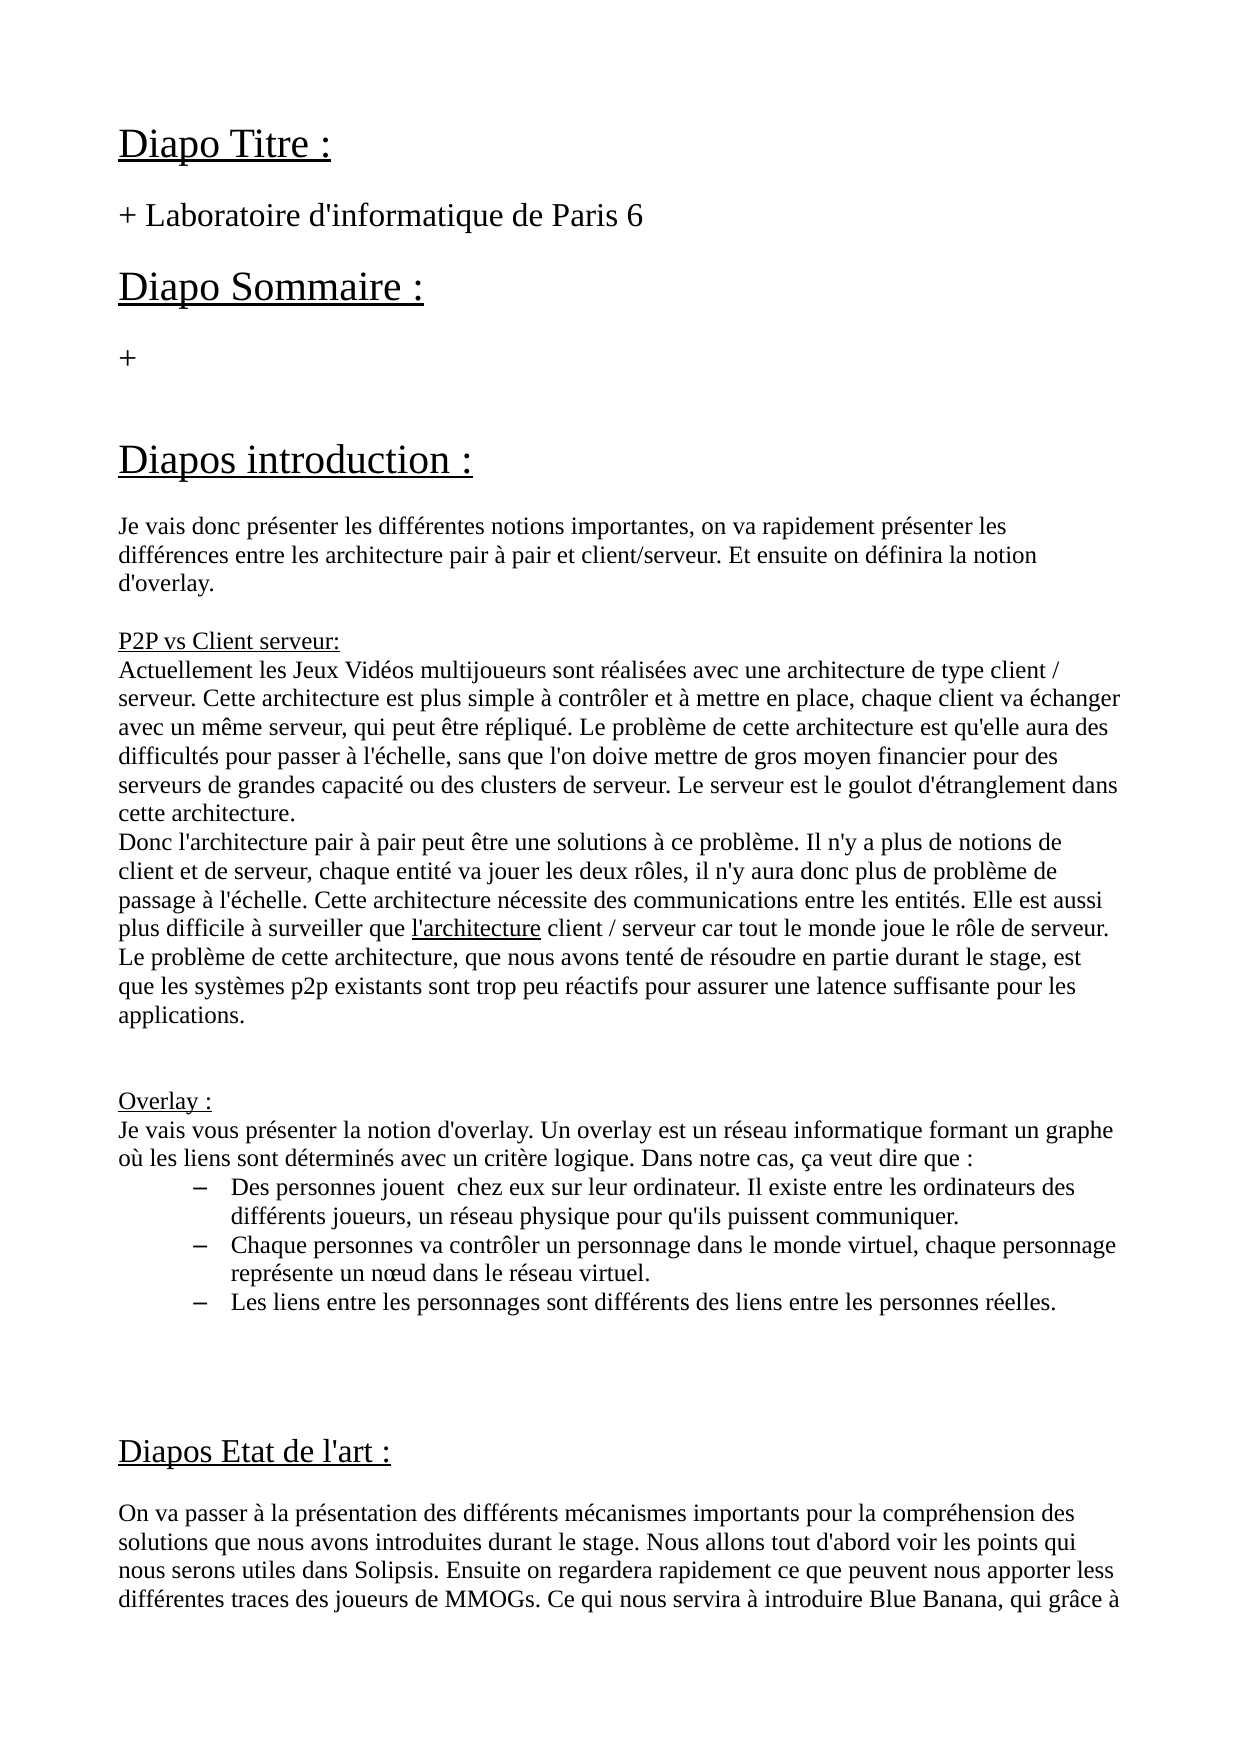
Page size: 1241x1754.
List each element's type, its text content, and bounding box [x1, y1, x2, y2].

text Overlay : [118, 1086, 1122, 1115]
text + Laboratoire d'informatique de Paris 6 [118, 195, 1122, 233]
text Je vais vous présenter la notion d'overlay. Un overlay est un réseau informatique formant un graphe où les liens sont déterminés avec un critère logique. Dans notre cas, ça veut dire que : [118, 1115, 1122, 1172]
text Je vais donc présenter les différentes notions importantes, on va rapidement présenter les différences entre les architecture pair à pair et client/serveur. Et ensuite on définira la notion d'overlay. [118, 511, 1122, 597]
text Actuellement les Jeux Vidéos multijoueurs sont réalisées avec une architecture de type client / serveur. Cette architecture est plus simple à contrôler et à mettre en place, chaque client va échanger avec un même serveur, qui peut être répliqué. Le problème de cette architecture est qu'elle aura des difficultés pour passer à l'échelle, sans que l'on doive mettre de gros moyen financier pour des serveurs de grandes capacité ou des clusters de serveur. Le serveur est le goulot d'étranglement dans cette architecture. [118, 655, 1122, 827]
text P2P vs Client serveur: [118, 626, 1122, 655]
text Donc l'architecture pair à pair peut être une solutions à ce problème. Il n'y a plus de notions de client et de serveur, chaque entité va jouer les deux rôles, il n'y aura donc plus de problème de passage à l'échelle. Cette architecture nécessite des communications entre les entités. Elle est aussi plus difficile à surveiller que l'architecture client / serveur car tout le monde joue le rôle de serveur. Le problème de cette architecture, que nous avons tenté de résoudre en partie durant le stage, est que les systèmes p2p existants sont trop peu réactifs pour assurer une latence suffisante pour les applications. [118, 827, 1122, 1028]
list Des personnes jouent chez eux sur leur ordinateur. Il existe entre les ordinateurs des différents joueurs, un réseau physique pour qu'ils puissent communiquer. [193, 1172, 1122, 1230]
text On va passer à la présentation des différents mécanismes importants pour la compréhension des solutions que nous avons introduites durant le stage. Nous allons tout d'abord voir les points qui nous serons utiles dans Solipsis. Ensuite on regardera rapidement ce que peuvent nous apporter less différentes traces des joueurs de MMOGs. Ce qui nous servira à introduire Blue Banana, qui grâce à [118, 1498, 1122, 1613]
text + [118, 338, 1122, 377]
list Chaque personnes va contrôler un personnage dans le monde virtuel, chaque personnage représente un nœud dans le réseau virtuel. [193, 1230, 1122, 1287]
text Diapo Titre : [118, 118, 1122, 166]
text Diapos introduction : [118, 434, 1122, 482]
text Diapos Etat de l'art : [118, 1431, 1122, 1469]
list Les liens entre les personnages sont différents des liens entre les personnes réelles. [193, 1287, 1122, 1316]
text Diapo Sommaire : [118, 262, 1122, 310]
